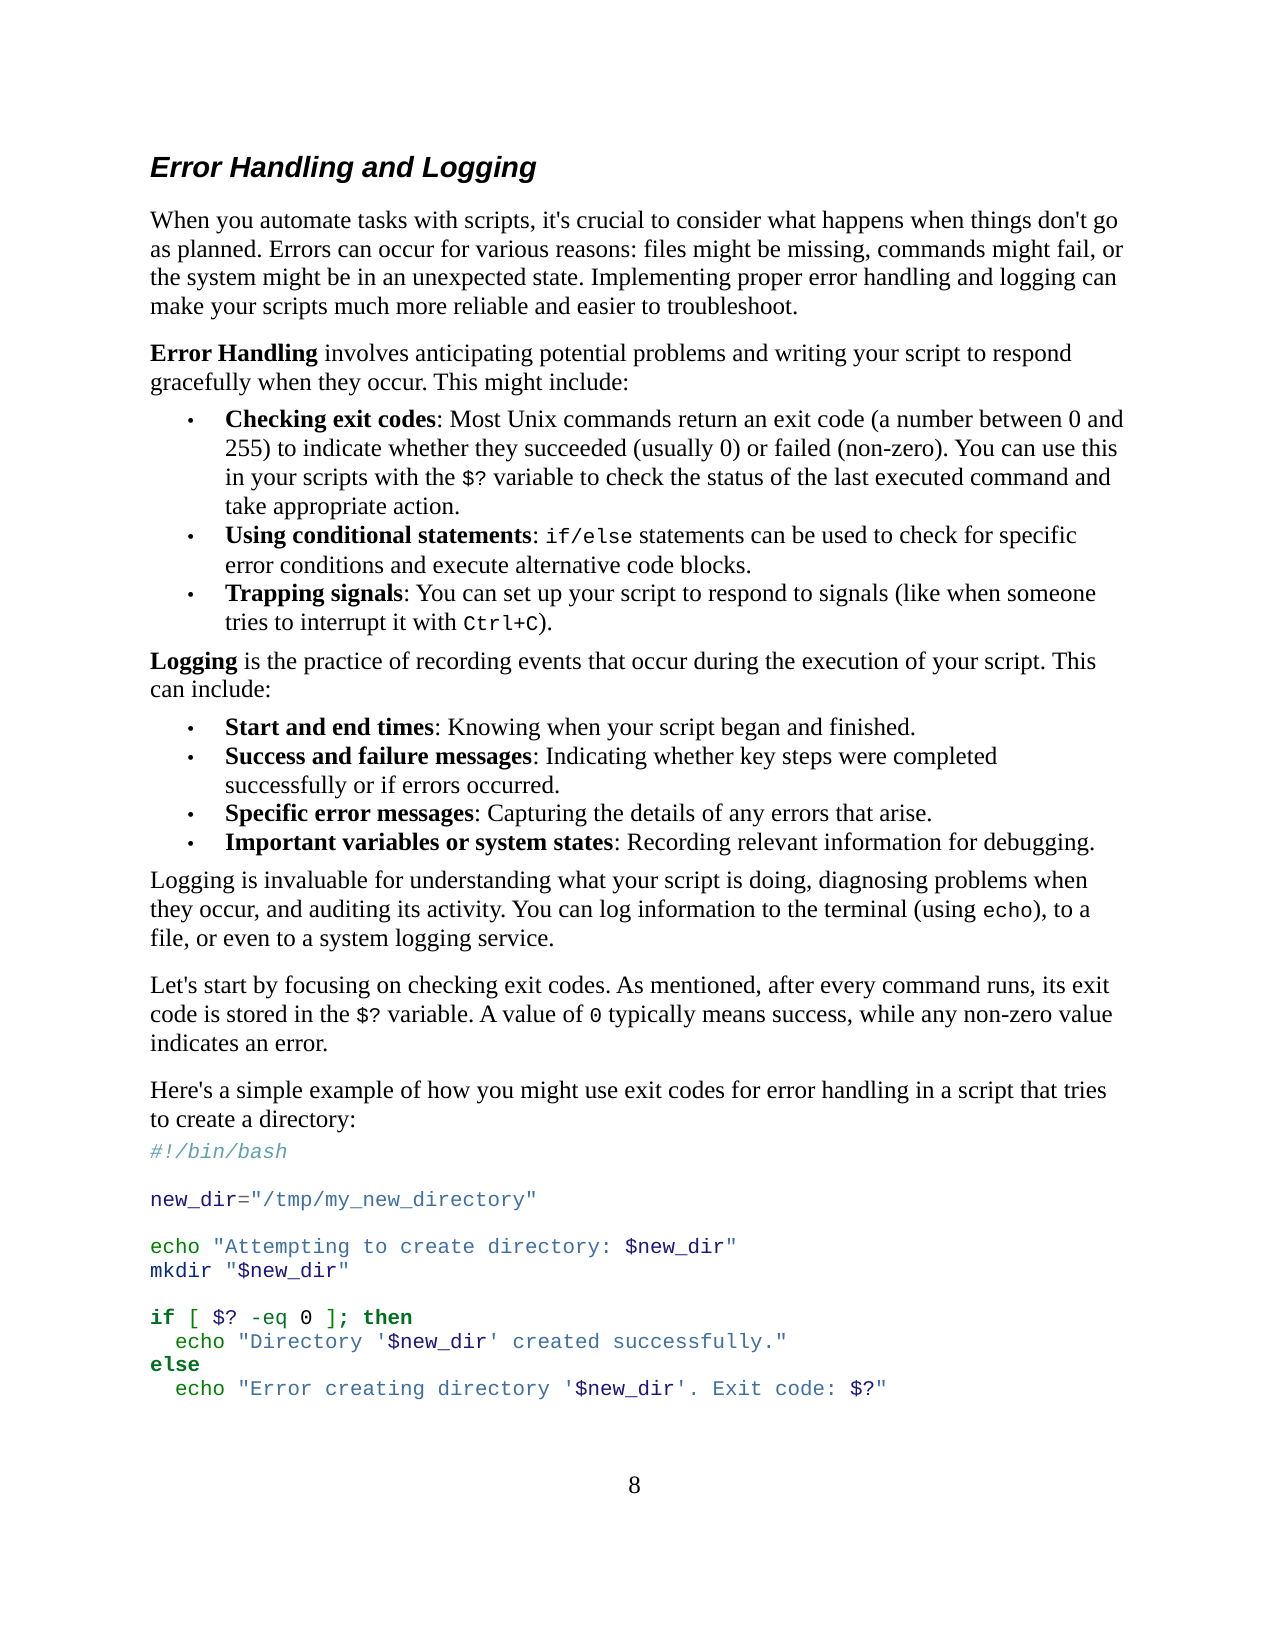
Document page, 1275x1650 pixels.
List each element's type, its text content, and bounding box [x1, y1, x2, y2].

list Checking exit codes: Most Unix commands return an exit code (a number between 0 and 255) to indicate whether they succeeded (usually 0) or failed (non-zero). You can use this in your scripts with the $? variable to check the status of the last executed command and take appropriate action. [187, 404, 1125, 520]
list Important variables or system states: Recording relevant information for debugging. [187, 827, 1125, 856]
text When you automate tasks with scripts, it's crucial to consider what happens when things don't go as planned. Errors can occur for various reasons: files might be missing, commands might fail, or the system might be in an unexpected state. Implementing proper error handling and logging can make your scripts much more reliable and easier to troubleshoot. [150, 205, 1125, 320]
subtitle Error Handling and Logging [150, 150, 1125, 183]
text Error Handling involves anticipating potential problems and writing your script to respond gracefully when they occur. This might include: [150, 338, 1125, 395]
text #!/bin/bash [150, 1141, 1125, 1165]
text Logging is the practice of recording events that occur during the execution of your script. This can include: [150, 646, 1125, 703]
text echo "Attempting to create directory: $new_dir" [150, 1236, 1125, 1260]
list Specific error messages: Capturing the details of any errors that arise. [187, 798, 1125, 827]
list Success and failure messages: Indicating whether key steps were completed successfully or if errors occurred. [187, 741, 1125, 798]
text Let's start by focusing on checking exit codes. As mentioned, after every command runs, its exit code is stored in the $? variable. A value of 0 typically means success, while any non-zero value indicates an error. [150, 970, 1125, 1057]
list Using conditional statements: if/else statements can be used to check for specific error conditions and execute alternative code blocks. [187, 520, 1125, 578]
text echo "Directory '$new_dir' created successfully." [150, 1331, 1125, 1354]
text mkdir "$new_dir" [150, 1260, 1125, 1283]
text if [ $? -eq 0 ]; then [150, 1307, 1125, 1331]
text Here's a simple example of how you might use exit codes for error handling in a script that tries to create a directory: [150, 1075, 1125, 1132]
text Logging is invaluable for understanding what your script is doing, diagnosing problems when they occur, and auditing its activity. You can log information to the terminal (using echo), to a file, or even to a system logging service. [150, 865, 1125, 952]
list Start and end times: Knowing when your script began and finished. [187, 712, 1125, 741]
list Trapping signals: You can set up your script to respond to signals (like when someone tries to interrupt it with Ctrl+C). [187, 578, 1125, 637]
text else [150, 1354, 1125, 1378]
text new_dir="/tmp/my_new_directory" [150, 1189, 1125, 1212]
text echo "Error creating directory '$new_dir'. Exit code: $?" [150, 1378, 1125, 1402]
